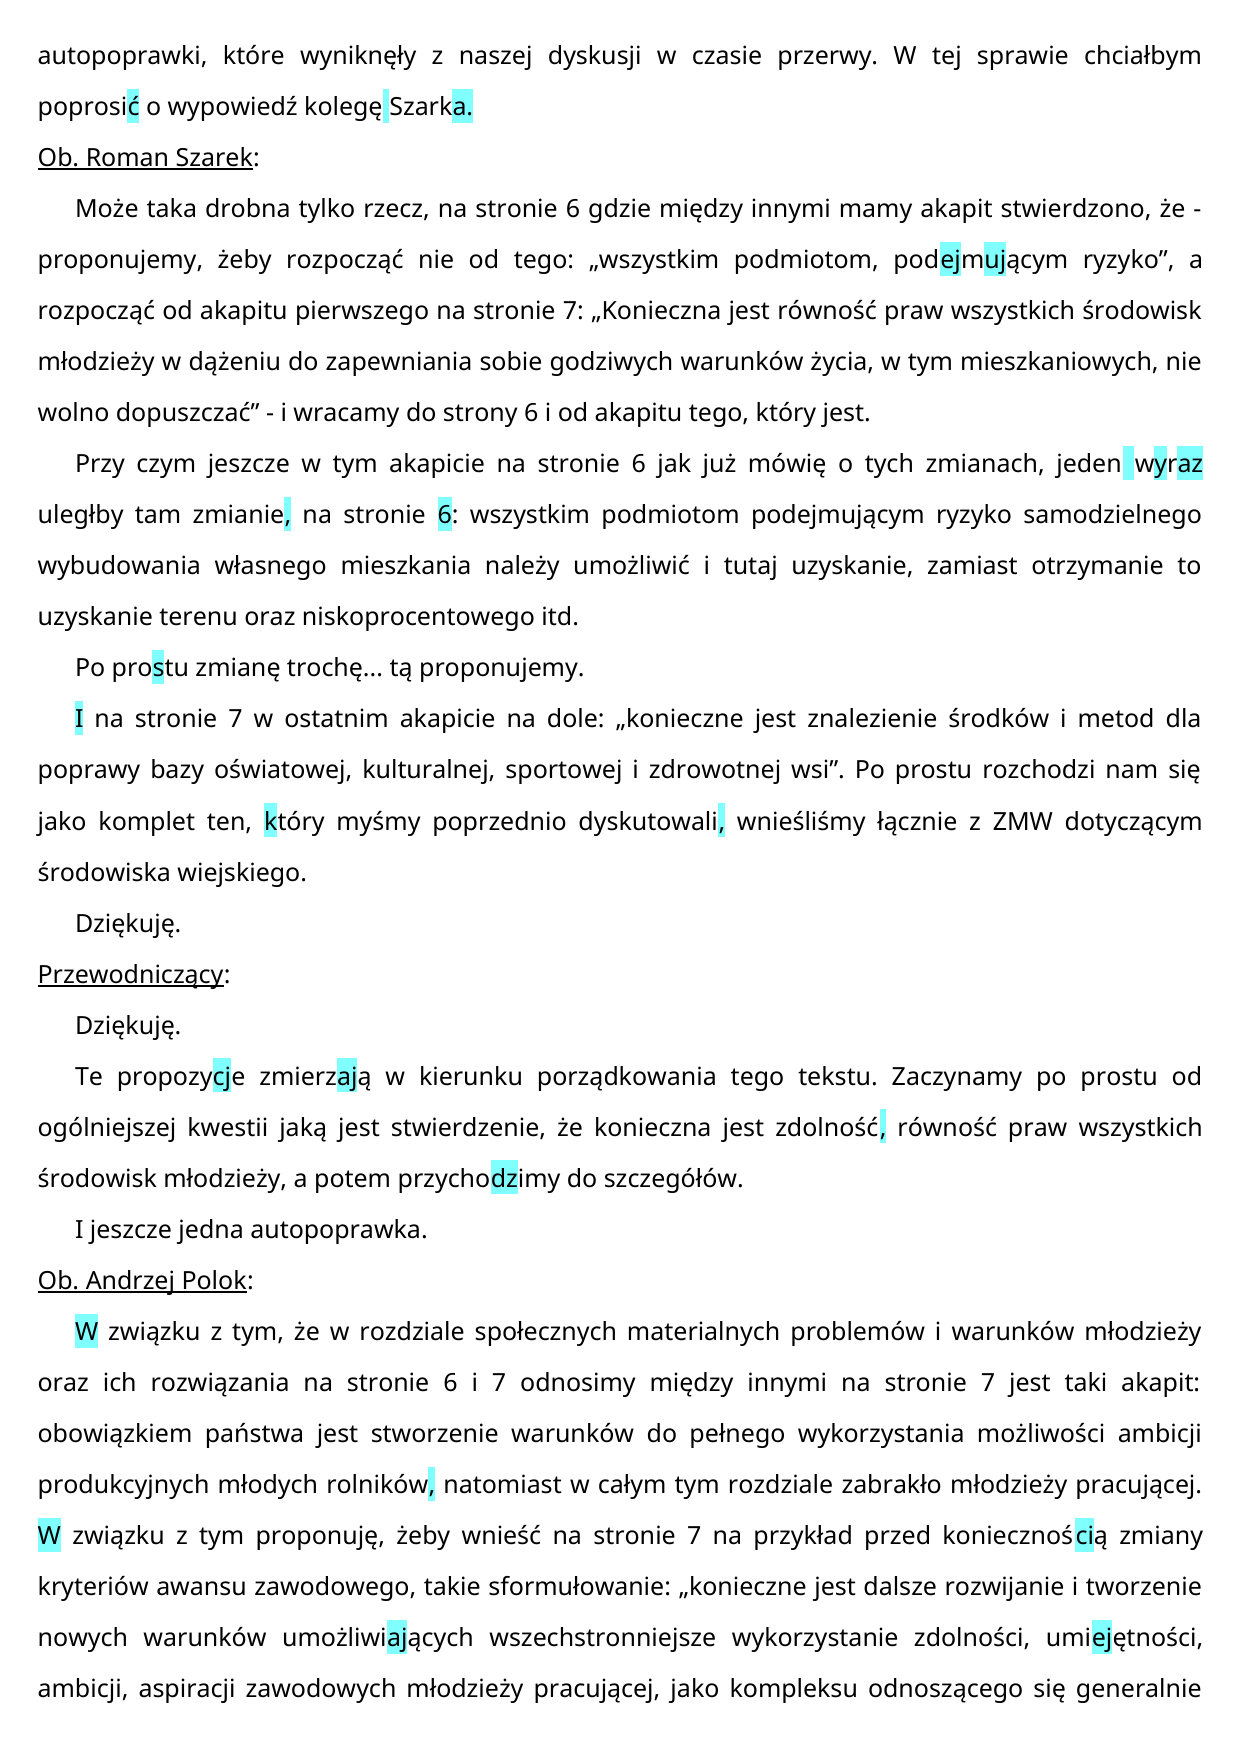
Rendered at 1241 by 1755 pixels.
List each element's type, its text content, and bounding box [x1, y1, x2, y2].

text Te propozycje zmierzają w kierunku porządkowania tego tekstu. Zaczynamy po prostu od ogólniejszej kwestii jaką jest stwierdzenie, że konieczna jest zdolność, równość praw wszystkich środowisk młodzieży, a potem przychodzimy do szczegółów. [37, 1058, 1203, 1194]
text I na stronie 7 w ostatnim akapicie na dole: „konieczne jest znalezienie środków i metod dla poprawy bazy oświatowej, kulturalnej, sportowej i zdrowotnej wsi”. Po prostu rozchodzi nam się jako komplet ten, który myśmy poprzednio dyskutowali, wnieśliśmy łącznie z ZMW dotyczącym środowiska wiejskiego. [37, 701, 1203, 888]
text Ob. Andrzej Polok: [37, 1262, 1203, 1297]
text Ob. Roman Szarek: [37, 139, 1203, 174]
text Przy czym jeszcze w tym akapicie na stronie 6 jak już mówię o tych zmianach, jeden wyraz uległby tam zmianie, na stronie 6: wszystkim podmiotom podejmującym ryzyko samodzielnego wybudowania własnego mieszkania należy umożliwić i tutaj uzyskanie, zamiast otrzymanie to uzyskanie terenu oraz niskoprocentowego itd. [37, 446, 1203, 633]
text I jeszcze jedna autopoprawka. [37, 1211, 1203, 1246]
text Dziękuję. [37, 1007, 1203, 1041]
text W związku z tym, że w rozdziale społecznych materialnych problemów i warunków młodzieży oraz ich rozwiązania na stronie 6 i 7 odnosimy między innymi na stronie 7 jest taki akapit: obowiązkiem państwa jest stworzenie warunków do pełnego wykorzystania możliwości ambicji produkcyjnych młodych rolników, natomiast w całym tym rozdziale zabrakło młodzieży pracującej. W związku z tym proponuję, żeby wnieść na stronie 7 na przykład przed koniecznością zmiany kryteriów awansu zawodowego, takie sformułowanie: „konieczne jest dalsze rozwijanie i tworzenie nowych warunków umożliwiających wszechstronniejsze wykorzystanie zdolności, umiejętności, ambicji, aspiracji zawodowych młodzieży pracującej, jako kompleksu odnoszącego się generalnie [37, 1313, 1203, 1705]
text Może taka drobna tylko rzecz, na stronie 6 gdzie między innymi mamy akapit stwierdzono, że - proponujemy, żeby rozpocząć nie od tego: „wszystkim podmiotom, podejmującym ryzyko”, a rozpocząć od akapitu pierwszego na stronie 7: „Konieczna jest równość praw wszystkich środowisk młodzieży w dążeniu do zapewniania sobie godziwych warunków życia, w tym mieszkaniowych, nie wolno dopuszczać” - i wracamy do strony 6 i od akapitu tego, który jest. [37, 191, 1203, 429]
text Dziękuję. [37, 905, 1203, 939]
text Przewodniczący: [37, 956, 1203, 990]
text autopoprawki, które wyniknęły z naszej dyskusji w czasie przerwy. W tej sprawie chciałbym poprosić o wypowiedź kolegę Szarka. [37, 37, 1203, 123]
text Po prostu zmianę trochę... tą proponujemy. [37, 650, 1203, 684]
